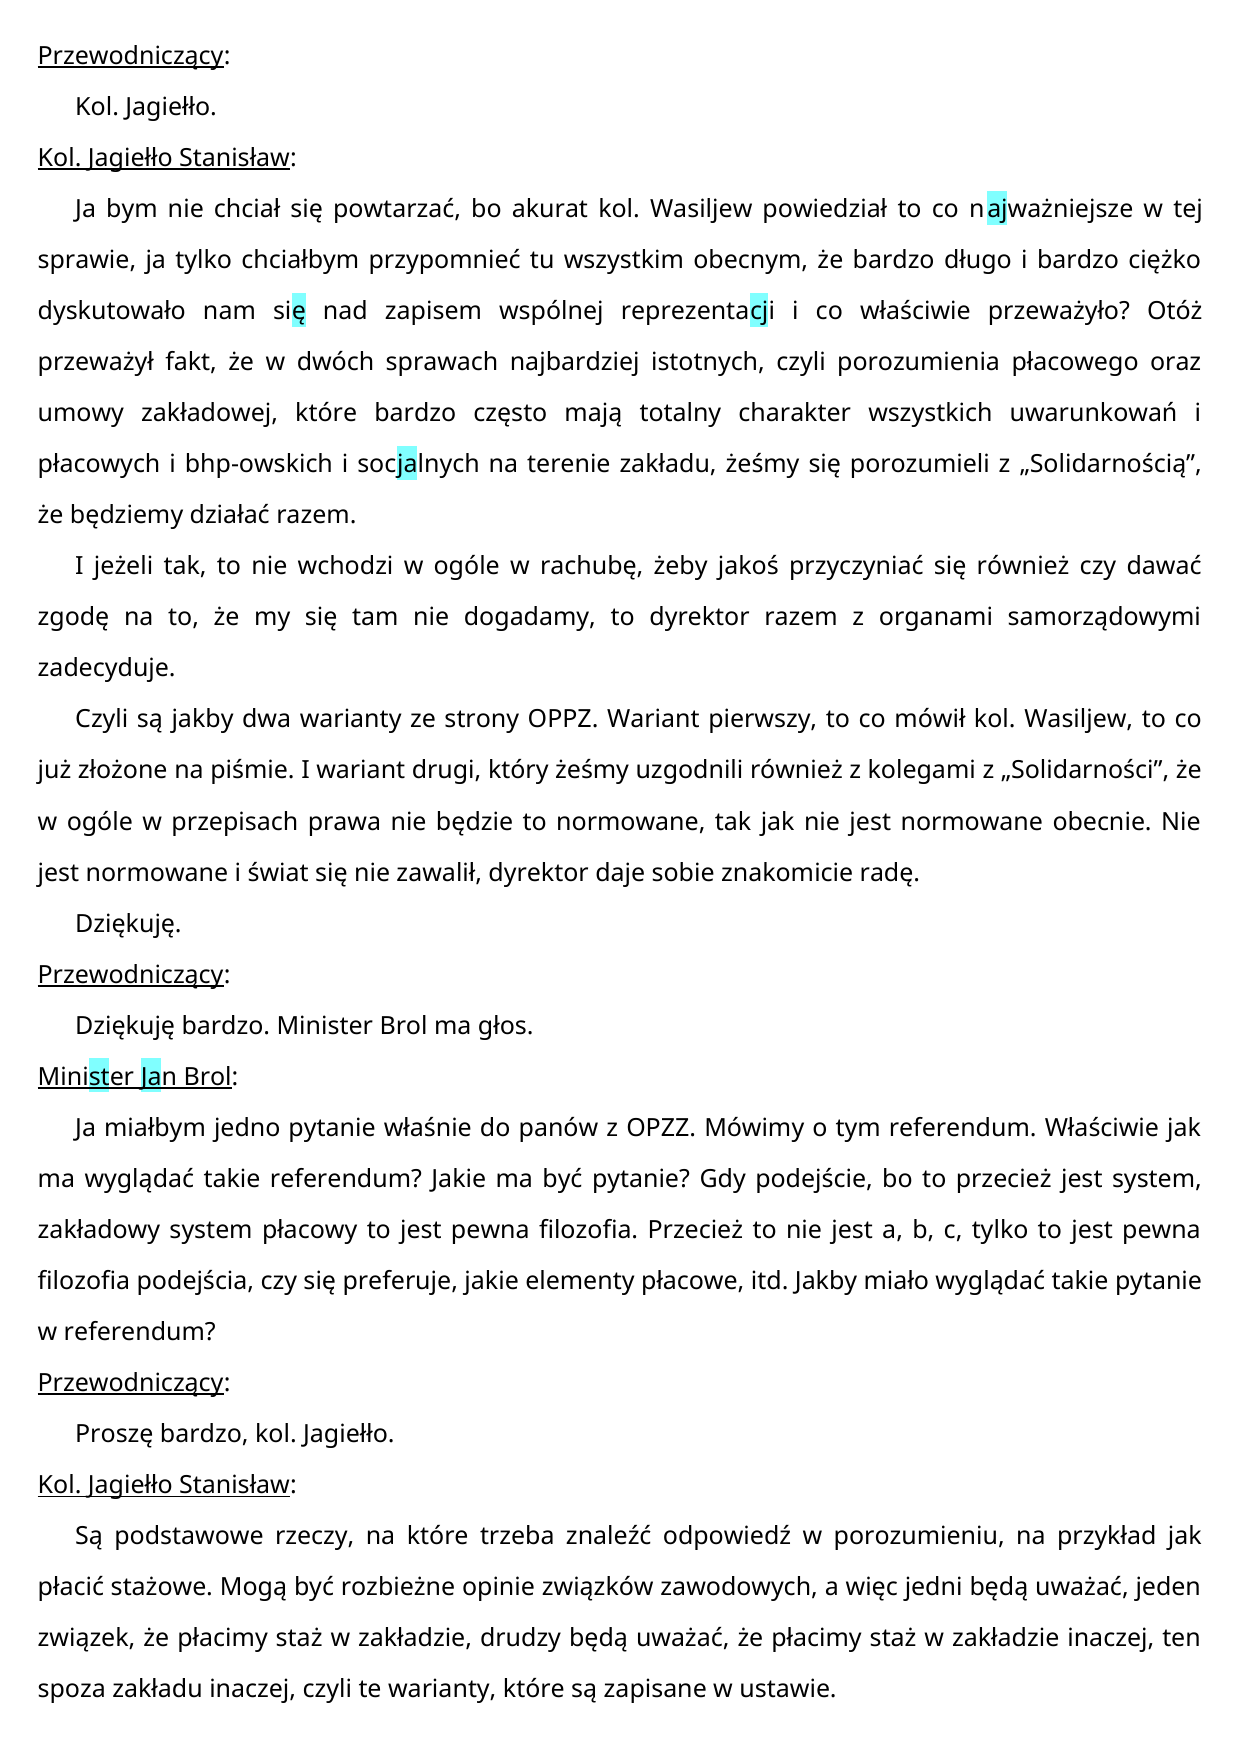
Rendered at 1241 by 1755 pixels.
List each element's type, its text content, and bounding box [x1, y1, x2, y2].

text Proszę bardzo, kol. Jagiełło. [37, 1416, 1203, 1450]
text Przewodniczący: [37, 1364, 1203, 1399]
text Kol. Jagiełło Stanisław: [37, 139, 1203, 174]
text Przewodniczący: [37, 37, 1203, 72]
text Ja miałbym jedno pytanie właśnie do panów z OPZZ. Mówimy o tym referendum. Właściwie jak ma wyglądać takie referendum? Jakie ma być pytanie? Gdy podejście, bo to przecież jest system, zakładowy system płacowy to jest pewna filozofia. Przecież to nie jest a, b, c, tylko to jest pewna filozofia podejścia, czy się preferuje, jakie elementy płacowe, itd. Jakby miało wyglądać takie pytanie w referendum? [37, 1109, 1203, 1348]
text Czyli są jakby dwa warianty ze strony OPPZ. Wariant pierwszy, to co mówił kol. Wasiljew, to co już złożone na piśmie. I wariant drugi, który żeśmy uzgodnili również z kolegami z „Solidarności”, że w ogóle w przepisach prawa nie będzie to normowane, tak jak nie jest normowane obecnie. Nie jest normowane i świat się nie zawalił, dyrektor daje sobie znakomicie radę. [37, 701, 1203, 888]
text Minister Jan Brol: [37, 1058, 1203, 1092]
text Przewodniczący: [37, 956, 1203, 990]
text Dziękuję. [37, 905, 1203, 939]
text Są podstawowe rzeczy, na które trzeba znaleźć odpowiedź w porozumieniu, na przykład jak płacić stażowe. Mogą być rozbieżne opinie związków zawodowych, a więc jedni będą uważać, jeden związek, że płacimy staż w zakładzie, drudzy będą uważać, że płacimy staż w zakładzie inaczej, ten spoza zakładu inaczej, czyli te warianty, które są zapisane w ustawie. [37, 1518, 1203, 1705]
text Kol. Jagiełło. [37, 88, 1203, 123]
text Kol. Jagiełło Stanisław: [37, 1467, 1203, 1501]
text Ja bym nie chciał się powtarzać, bo akurat kol. Wasiljew powiedział to co najważniejsze w tej sprawie, ja tylko chciałbym przypomnieć tu wszystkim obecnym, że bardzo długo i bardzo ciężko dyskutowało nam się nad zapisem wspólnej reprezentacji i co właściwie przeważyło? Otóż przeważył fakt, że w dwóch sprawach najbardziej istotnych, czyli porozumienia płacowego oraz umowy zakładowej, które bardzo często mają totalny charakter wszystkich uwarunkowań i płacowych i bhp-owskich i socjalnych na terenie zakładu, żeśmy się porozumieli z „Solidarnością”, że będziemy działać razem. [37, 191, 1203, 531]
text I jeżeli tak, to nie wchodzi w ogóle w rachubę, żeby jakoś przyczyniać się również czy dawać zgodę na to, że my się tam nie dogadamy, to dyrektor razem z organami samorządowymi zadecyduje. [37, 548, 1203, 684]
text Dziękuję bardzo. Minister Brol ma głos. [37, 1007, 1203, 1041]
